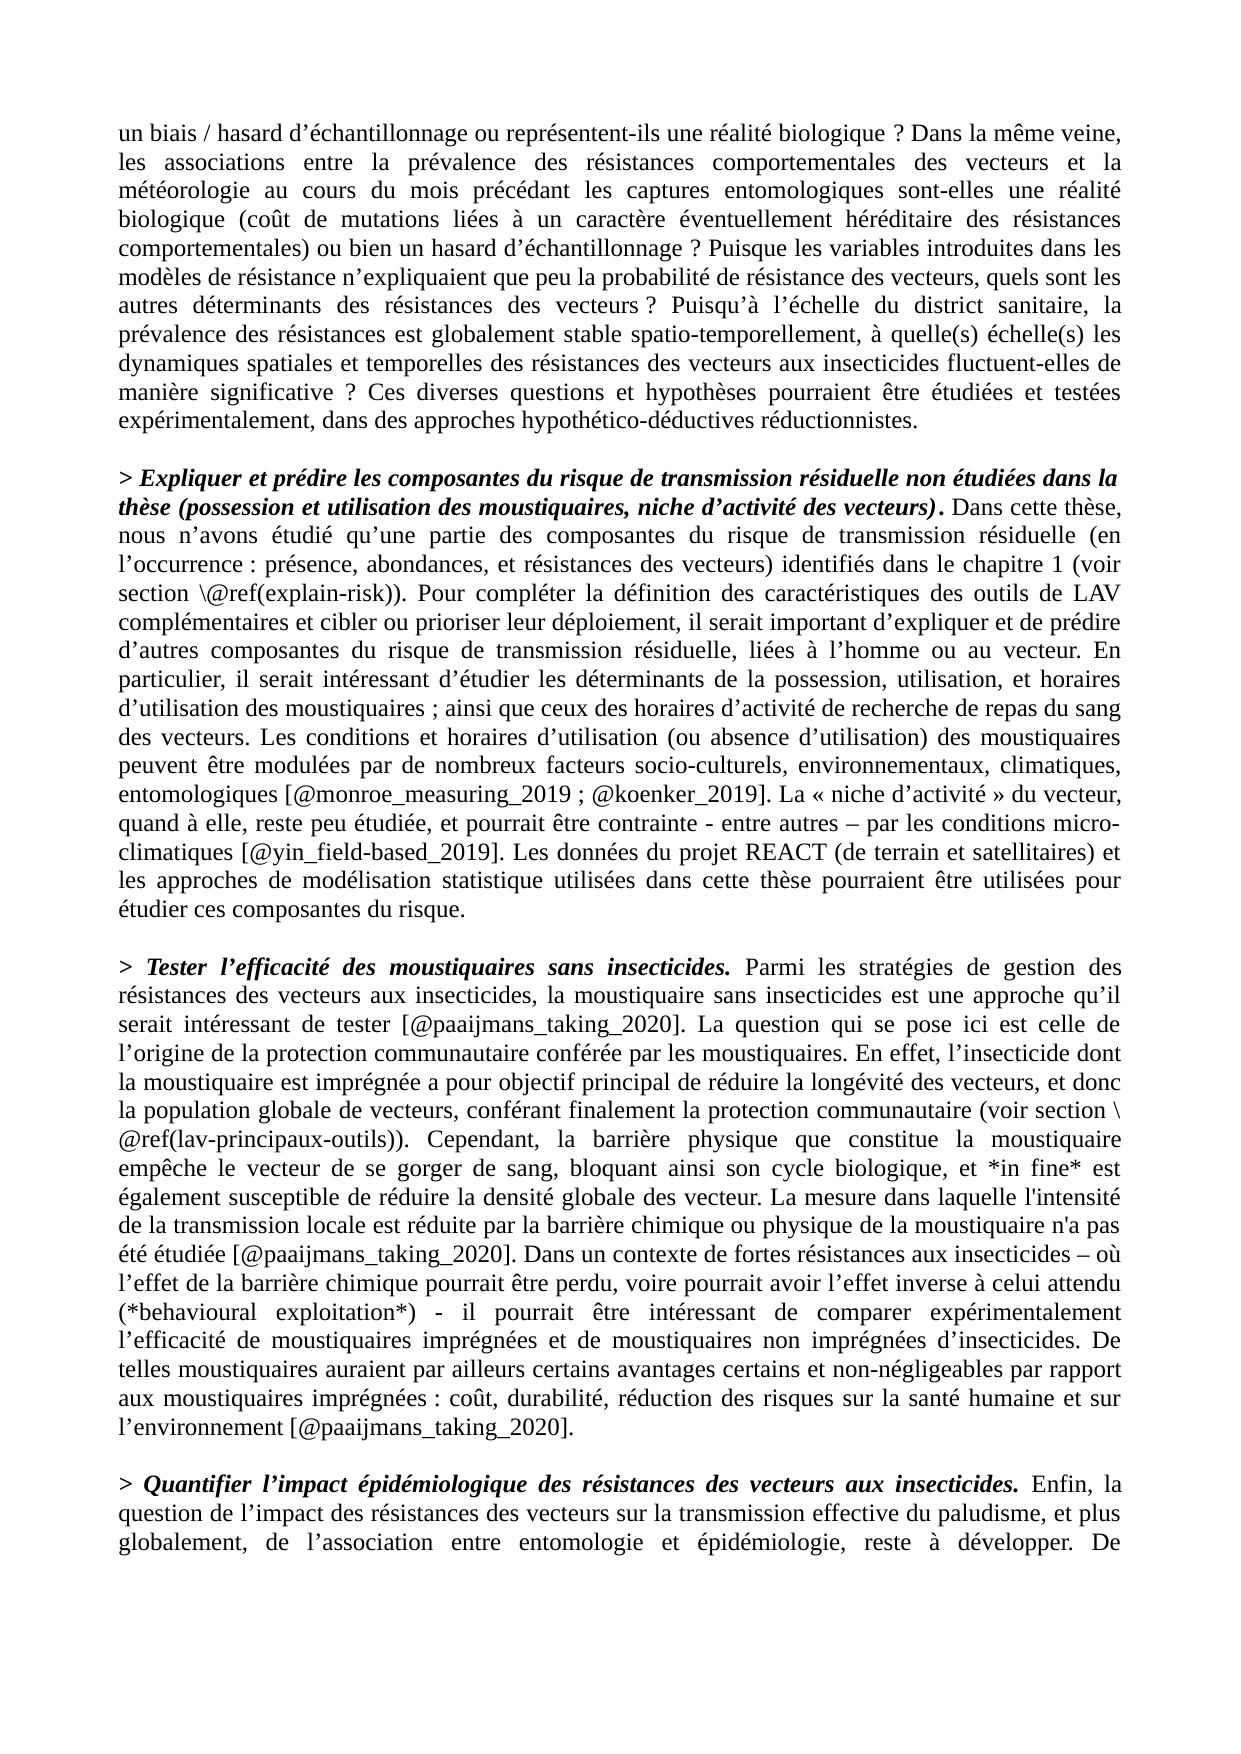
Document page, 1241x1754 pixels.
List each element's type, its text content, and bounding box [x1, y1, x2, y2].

text > Quantifier l’impact épidémiologique des résistances des vecteurs aux insecticides. Enfin, la question de l’impact des résistances des vecteurs sur la transmission effective du paludisme, et plus globalement, de l’association entre entomologie et épidémiologie, reste à développer. De [118, 1469, 1122, 1556]
text un biais / hasard d’échantillonnage ou représentent-ils une réalité biologique ? Dans la même veine, les associations entre la prévalence des résistances comportementales des vecteurs et la météorologie au cours du mois précédant les captures entomologiques sont-elles une réalité biologique (coût de mutations liées à un caractère éventuellement héréditaire des résistances comportementales) ou bien un hasard d’échantillonnage ? Puisque les variables introduites dans les modèles de résistance n’expliquaient que peu la probabilité de résistance des vecteurs, quels sont les autres déterminants des résistances des vecteurs ? Puisqu’à l’échelle du district sanitaire, la prévalence des résistances est globalement stable spatio-temporellement, à quelle(s) échelle(s) les dynamiques spatiales et temporelles des résistances des vecteurs aux insecticides fluctuent-elles de manière significative ? Ces diverses questions et hypothèses pourraient être étudiées et testées expérimentalement, dans des approches hypothético-déductives réductionnistes. [118, 118, 1122, 434]
text > Tester l’efficacité des moustiquaires sans insecticides. Parmi les stratégies de gestion des résistances des vecteurs aux insecticides, la moustiquaire sans insecticides est une approche qu’il serait intéressant de tester [@paaijmans_taking_2020]. La question qui se pose ici est celle de l’origine de la protection communautaire conférée par les moustiquaires. En effet, l’insecticide dont la moustiquaire est imprégnée a pour objectif principal de réduire la longévité des vecteurs, et donc la population globale de vecteurs, conférant finalement la protection communautaire (voir section \@ref(lav-principaux-outils)). Cependant, la barrière physique que constitue la moustiquaire empêche le vecteur de se gorger de sang, bloquant ainsi son cycle biologique, et *in fine* est également susceptible de réduire la densité globale des vecteur. La mesure dans laquelle l'intensité de la transmission locale est réduite par la barrière chimique ou physique de la moustiquaire n'a pas été étudiée [@paaijmans_taking_2020]. Dans un contexte de fortes résistances aux insecticides – où l’effet de la barrière chimique pourrait être perdu, voire pourrait avoir l’effet inverse à celui attendu (*behavioural exploitation*) - il pourrait être intéressant de comparer expérimentalement l’efficacité de moustiquaires imprégnées et de moustiquaires non imprégnées d’insecticides. De telles moustiquaires auraient par ailleurs certains avantages certains et non-négligeables par rapport aux moustiquaires imprégnées : coût, durabilité, réduction des risques sur la santé humaine et sur l’environnement [@paaijmans_taking_2020]. [118, 952, 1122, 1441]
text > Expliquer et prédire les composantes du risque de transmission résiduelle non étudiées dans la thèse (possession et utilisation des moustiquaires, niche d’activité des vecteurs). Dans cette thèse, nous n’avons étudié qu’une partie des composantes du risque de transmission résiduelle (en l’occurrence : présence, abondances, et résistances des vecteurs) identifiés dans le chapitre 1 (voir section \@ref(explain-risk)). Pour compléter la définition des caractéristiques des outils de LAV complémentaires et cibler ou prioriser leur déploiement, il serait important d’expliquer et de prédire d’autres composantes du risque de transmission résiduelle, liées à l’homme ou au vecteur. En particulier, il serait intéressant d’étudier les déterminants de la possession, utilisation, et horaires d’utilisation des moustiquaires ; ainsi que ceux des horaires d’activité de recherche de repas du sang des vecteurs. Les conditions et horaires d’utilisation (ou absence d’utilisation) des moustiquaires peuvent être modulées par de nombreux facteurs socio-culturels, environnementaux, climatiques, entomologiques [@monroe_measuring_2019 ; @koenker_2019]. La « niche d’activité » du vecteur, quand à elle, reste peu étudiée, et pourrait être contrainte - entre autres – par les conditions micro-climatiques [@yin_field-based_2019]. Les données du projet REACT (de terrain et satellitaires) et les approches de modélisation statistique utilisées dans cette thèse pourraient être utilisées pour étudier ces composantes du risque. [118, 463, 1122, 923]
